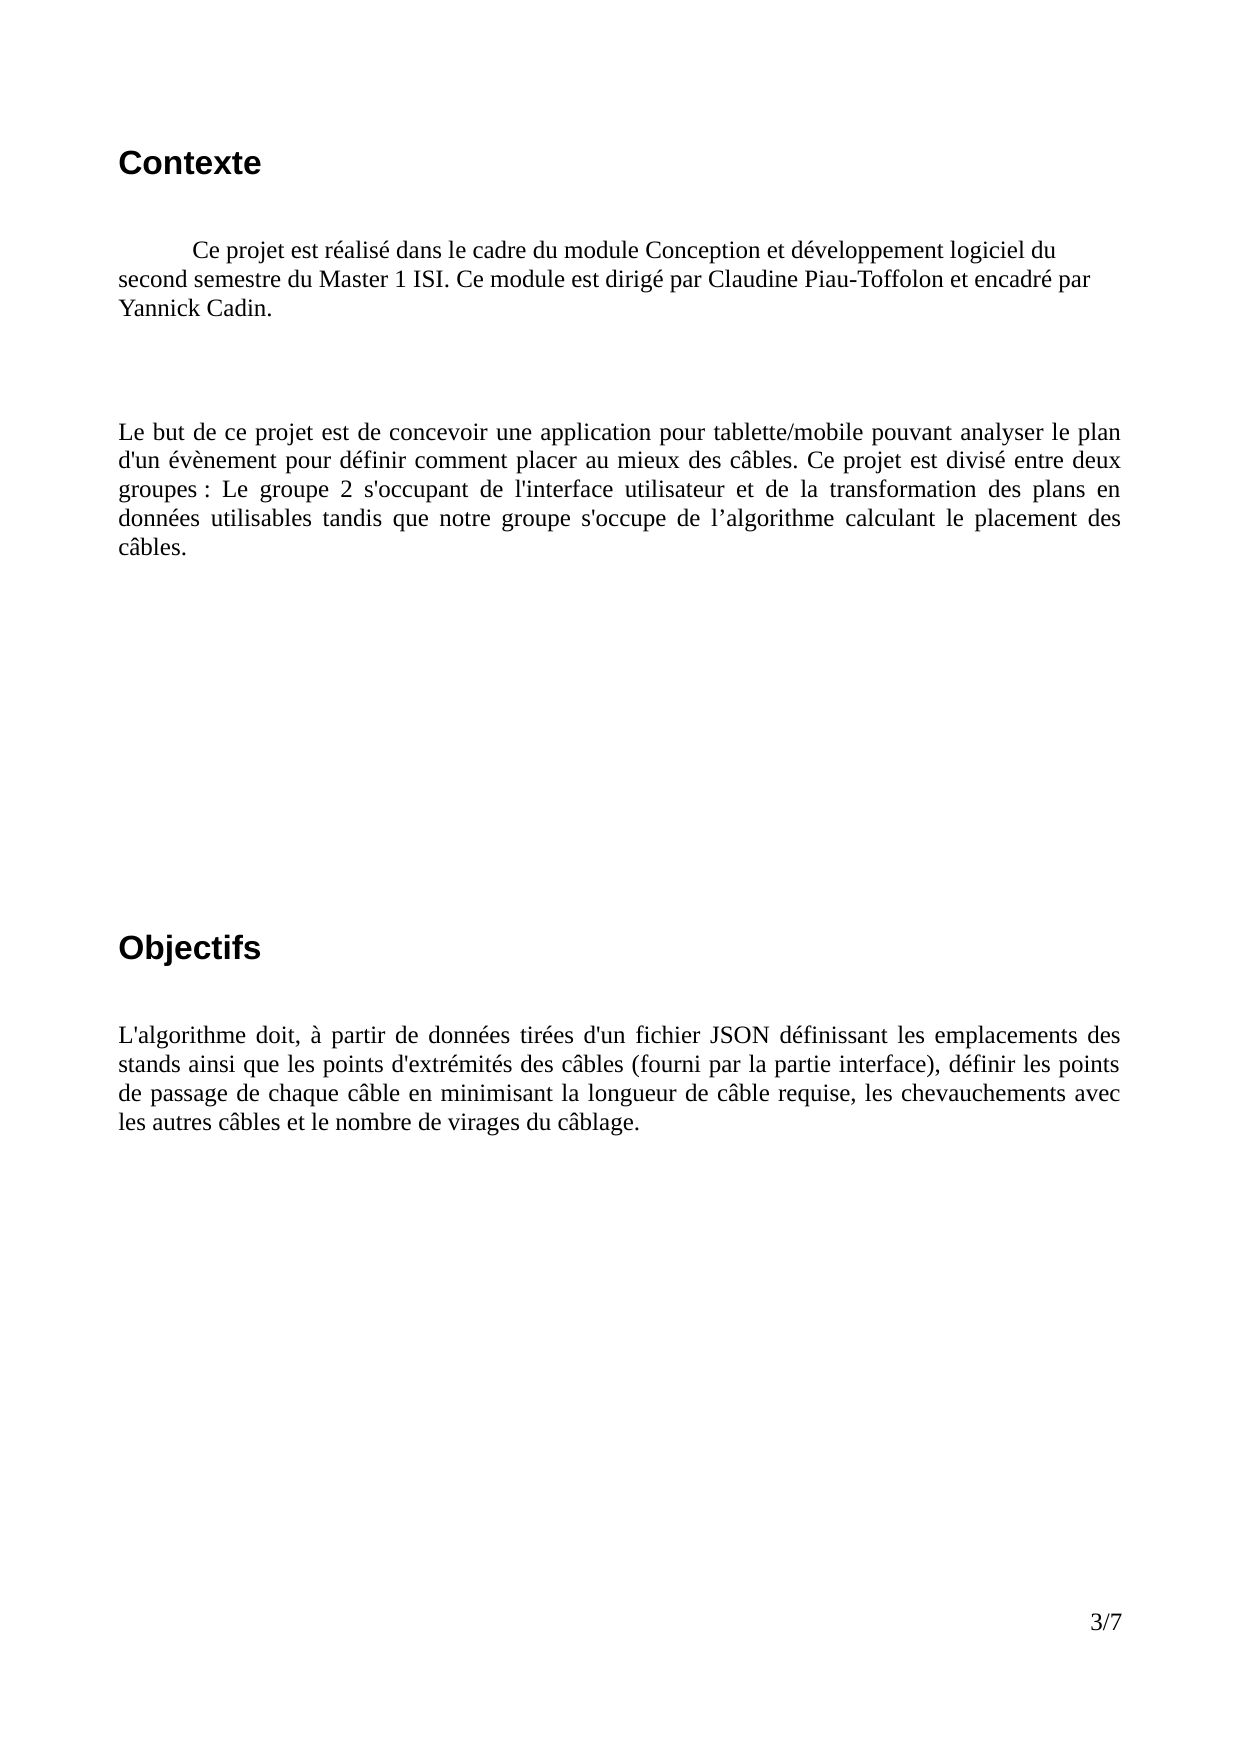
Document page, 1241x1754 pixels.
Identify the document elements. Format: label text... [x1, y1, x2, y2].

subtitle Contexte [118, 143, 1122, 182]
subtitle Objectifs [118, 928, 1122, 967]
text L'algorithme doit, à partir de données tirées d'un fichier JSON définissant les emplacements des stands ainsi que les points d'extrémités des câbles (fourni par la partie interface), définir les points de passage de chaque câble en minimisant la longueur de câble requise, les chevauchements avec les autres câbles et le nombre de virages du câblage. [118, 1020, 1122, 1135]
text Le but de ce projet est de concevoir une application pour tablette/mobile pouvant analyser le plan d'un évènement pour définir comment placer au mieux des câbles. Ce projet est divisé entre deux groupes : Le groupe 2 s'occupant de l'interface utilisateur et de la transformation des plans en données utilisables tandis que notre groupe s'occupe de l’algorithme calculant le placement des câbles. [118, 417, 1122, 561]
text Ce projet est réalisé dans le cadre du module Conception et développement logiciel du second semestre du Master 1 ISI. Ce module est dirigé par Claudine Piau-Toffolon et encadré par Yannick Cadin. [118, 236, 1122, 322]
